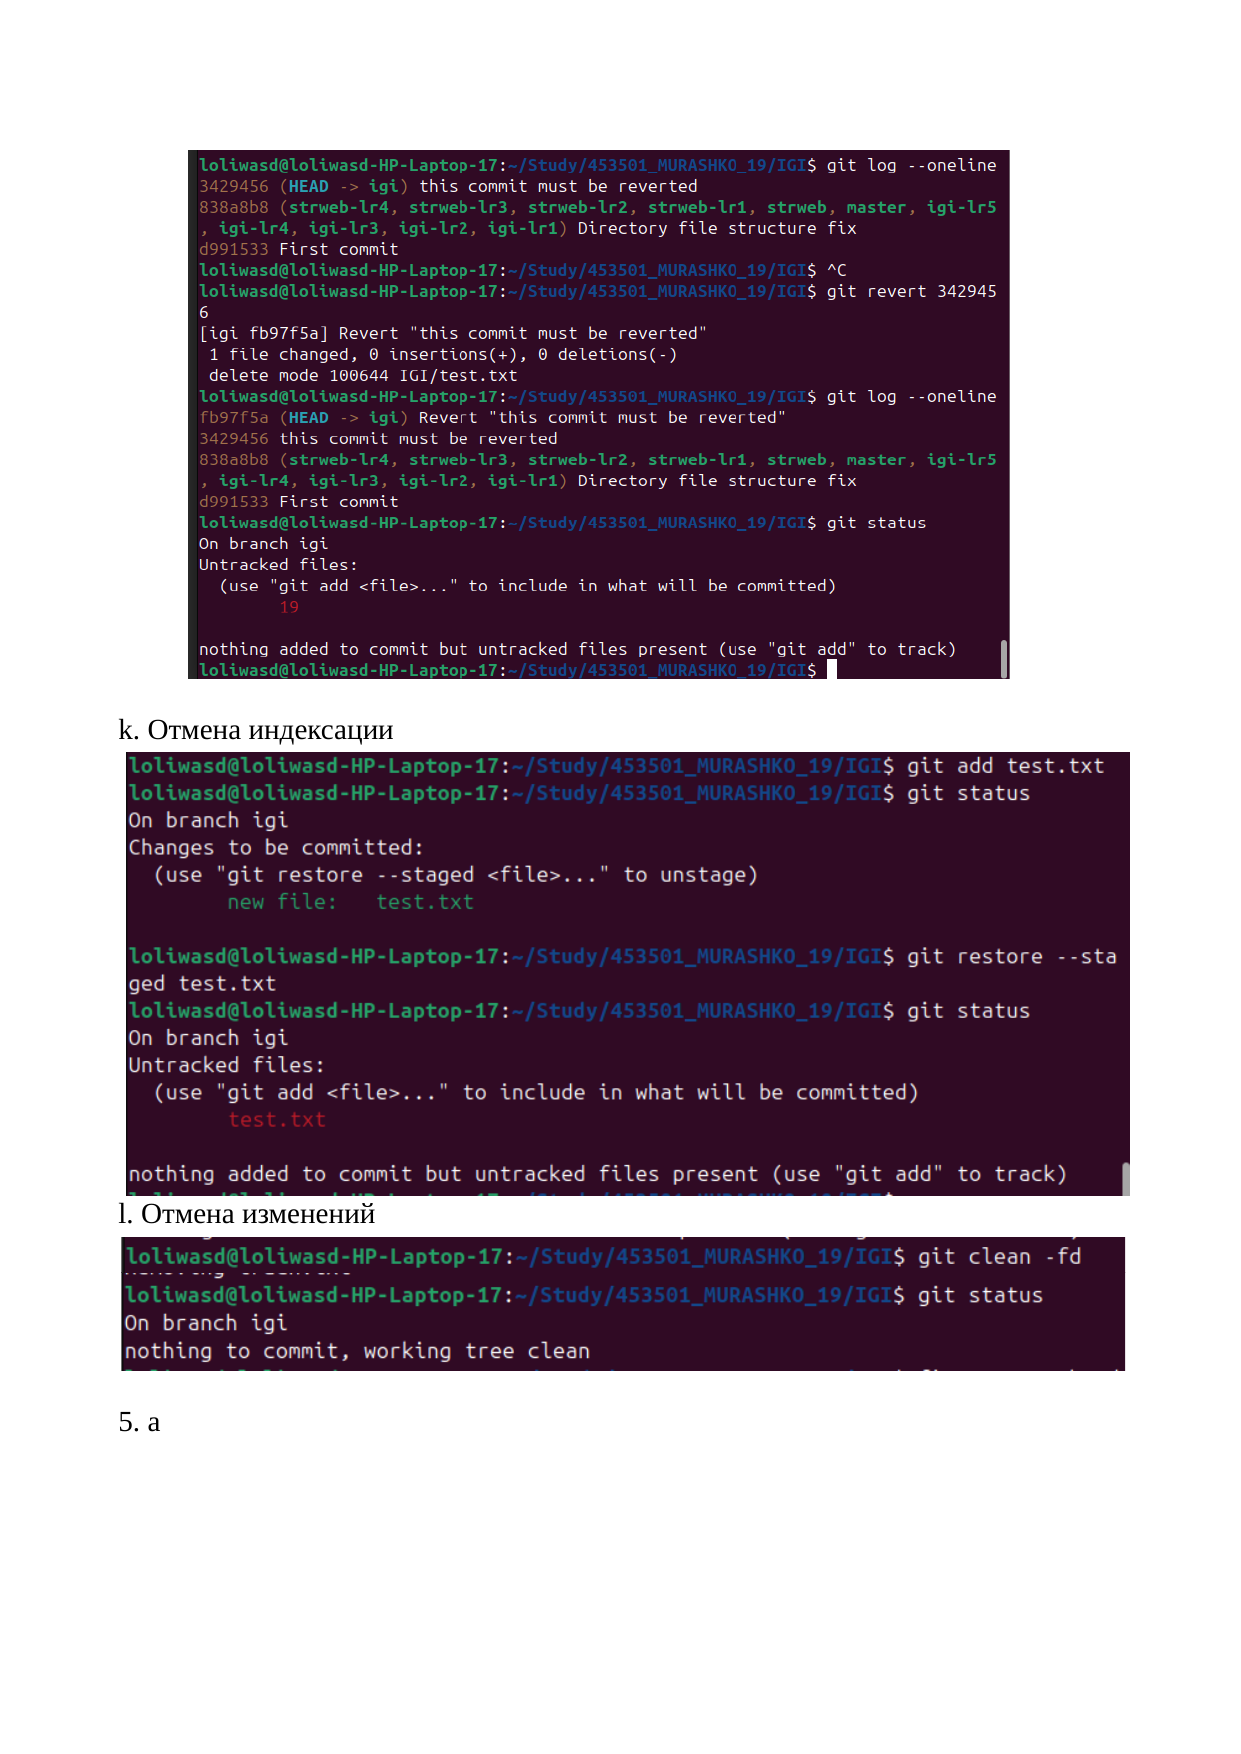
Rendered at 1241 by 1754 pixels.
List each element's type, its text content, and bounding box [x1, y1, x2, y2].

picture [188, 150, 1010, 679]
picture [121, 1237, 1126, 1371]
text 5. a [118, 1404, 1122, 1438]
text k. Отмена индексации [118, 712, 1122, 746]
text l. Отмена изменений [118, 746, 1122, 1229]
picture [126, 752, 1130, 1196]
